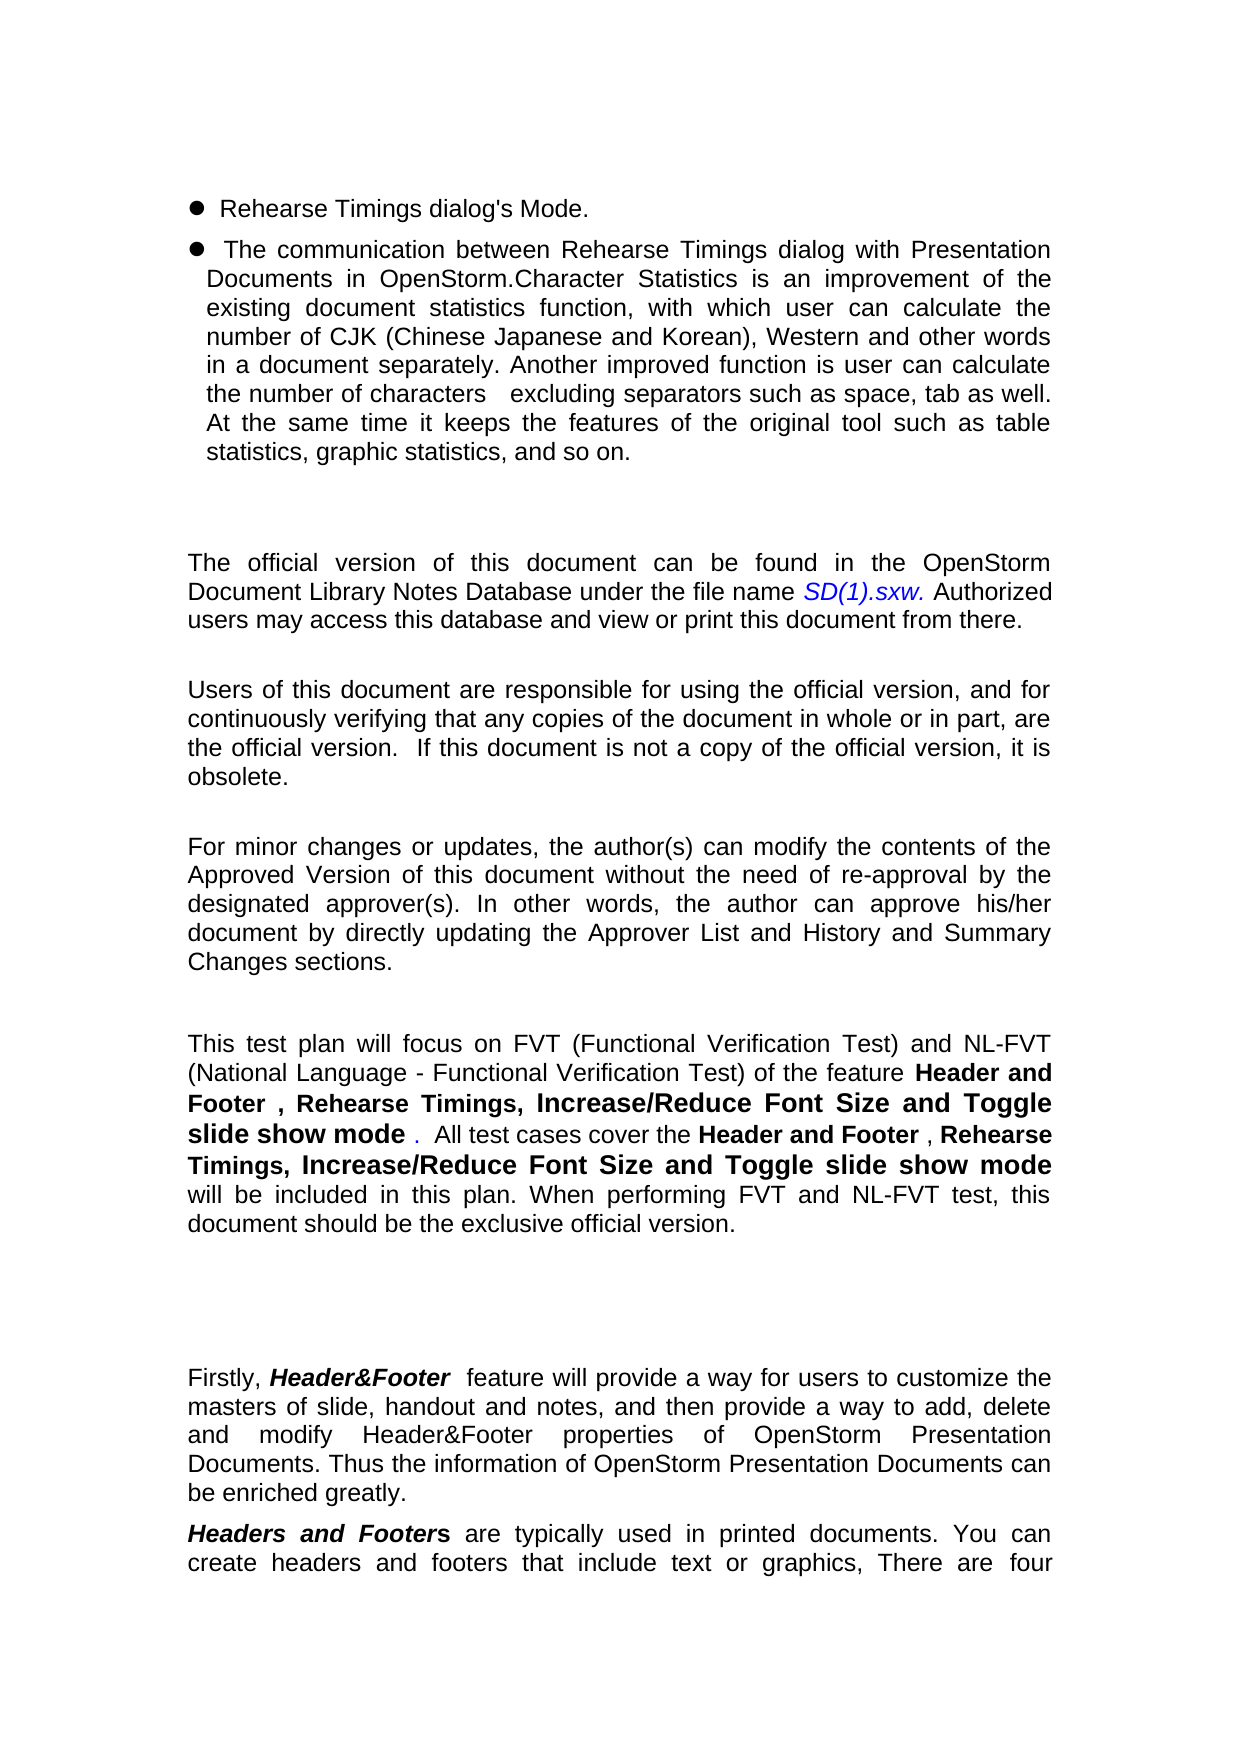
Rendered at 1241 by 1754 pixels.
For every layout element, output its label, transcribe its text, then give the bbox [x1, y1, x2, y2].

text For minor changes or updates, the author(s) can modify the contents of the Approved Version of this document without the need of re-approval by the designated approver(s). In other words, the author can approve his/her document by directly updating the Approver List and History and Summary Changes sections. [187, 832, 1053, 976]
text Headers and Footers are typically used in printed documents. You can create headers and footers that include text or graphics, There are four [187, 1519, 1053, 1577]
text The official version of this document can be found in the OpenStorm Document Library Notes Database under the file name SD(1).sxw. Authorized users may access this database and view or print this document from there. [187, 548, 1053, 634]
text  Rehearse Timings dialog's Mode. [187, 194, 1053, 223]
text Firstly, Header&Footer feature will provide a way for users to customize the masters of slide, handout and notes, and then provide a way to add, delete and modify Header&Footer properties of OpenStorm Presentation Documents. Thus the information of OpenStorm Presentation Documents can be enriched greatly. [187, 1363, 1053, 1507]
text This test plan will focus on FVT (Functional Verification Test) and NL-FVT (National Language - Functional Verification Test) of the feature Header and Footer , Rehearse Timings, Increase/Reduce Font Size and Toggle slide show mode . All test cases cover the Header and Footer , Rehearse Timings, Increase/Reduce Font Size and Toggle slide show mode will be included in this plan. When performing FVT and NL-FVT test, this document should be the exclusive official version. [187, 1029, 1053, 1238]
text Users of this document are responsible for using the official version, and for continuously verifying that any copies of the document in whole or in part, are the official version. If this document is not a copy of the official version, it is obsolete. [187, 676, 1053, 791]
text  The communication between Rehearse Timings dialog with Presentation Documents in OpenStorm.Character Statistics is an improvement of the existing document statistics function, with which user can calculate the number of CJK (Chinese Japanese and Korean), Western and other words in a document separately. Another improved function is user can calculate the number of characters excluding separators such as space, tab as well. At the same time it keeps the features of the original tool such as table statistics, graphic statistics, and so on. [187, 235, 1053, 465]
